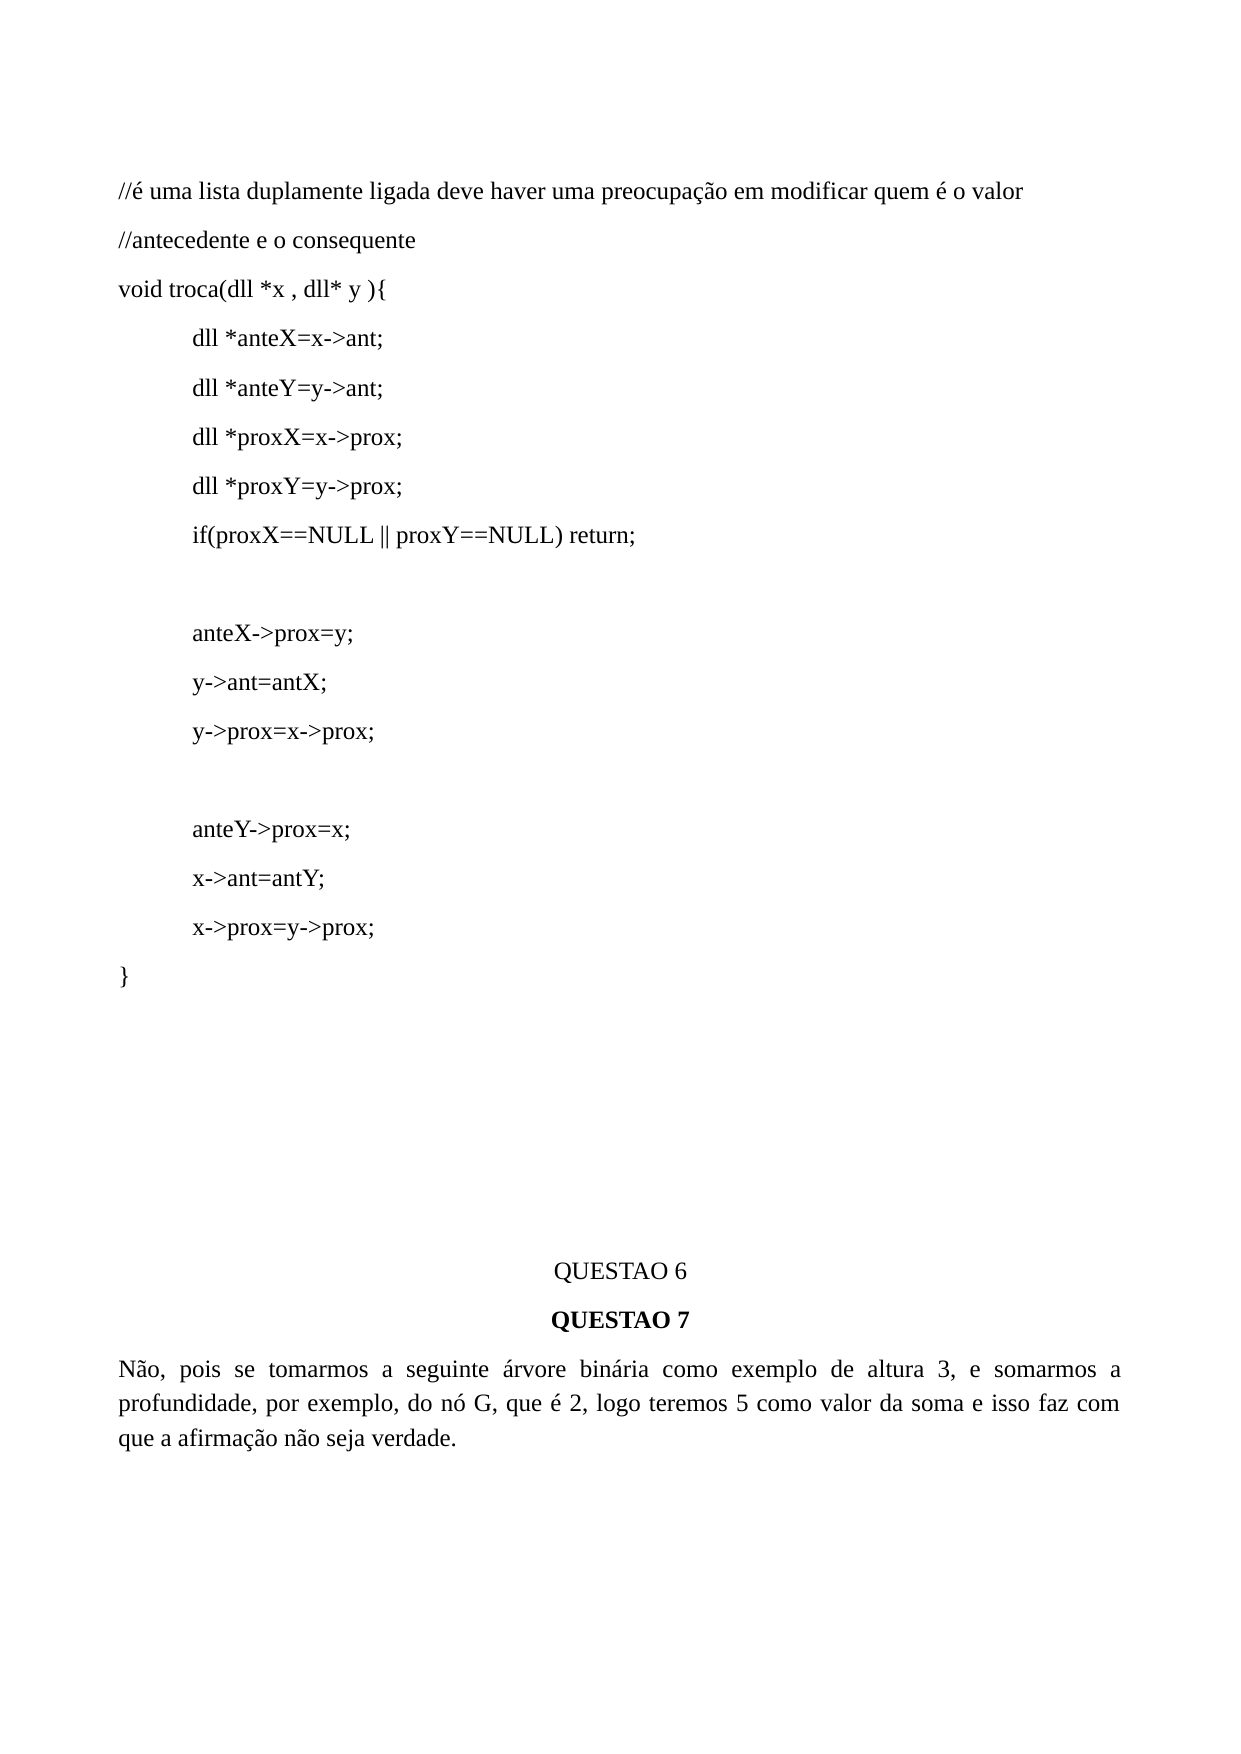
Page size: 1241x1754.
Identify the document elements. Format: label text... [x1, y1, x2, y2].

text dll *anteY=y->ant; [118, 373, 1122, 401]
text Não, pois se tomarmos a seguinte árvore binária como exemplo de altura 3, e somarmos a profundidade, por exemplo, do nó G, que é 2, logo teremos 5 como valor da soma e isso faz com que a afirmação não seja verdade. [118, 1354, 1122, 1452]
text y->ant=antX; [118, 667, 1122, 696]
text y->prox=x->prox; [118, 716, 1122, 745]
text if(proxX==NULL || proxY==NULL) return; [118, 520, 1122, 548]
text dll *anteX=x->ant; [118, 323, 1122, 352]
text x->prox=y->prox; [118, 912, 1122, 941]
text dll *proxY=y->prox; [118, 471, 1122, 499]
text anteY->prox=x; [118, 814, 1122, 843]
text //é uma lista duplamente ligada deve haver uma preocupação em modificar quem é o valor [118, 176, 1122, 205]
text void troca(dll *x , dll* y ){ [118, 274, 1122, 303]
text x->ant=antY; [118, 863, 1122, 892]
text dll *proxX=x->prox; [118, 422, 1122, 450]
text QUESTAO 6 [118, 1256, 1122, 1284]
text QUESTAO 7 [118, 1305, 1122, 1333]
text anteX->prox=y; [118, 618, 1122, 647]
text } [118, 961, 1122, 990]
text //antecedente e o consequente [118, 225, 1122, 254]
